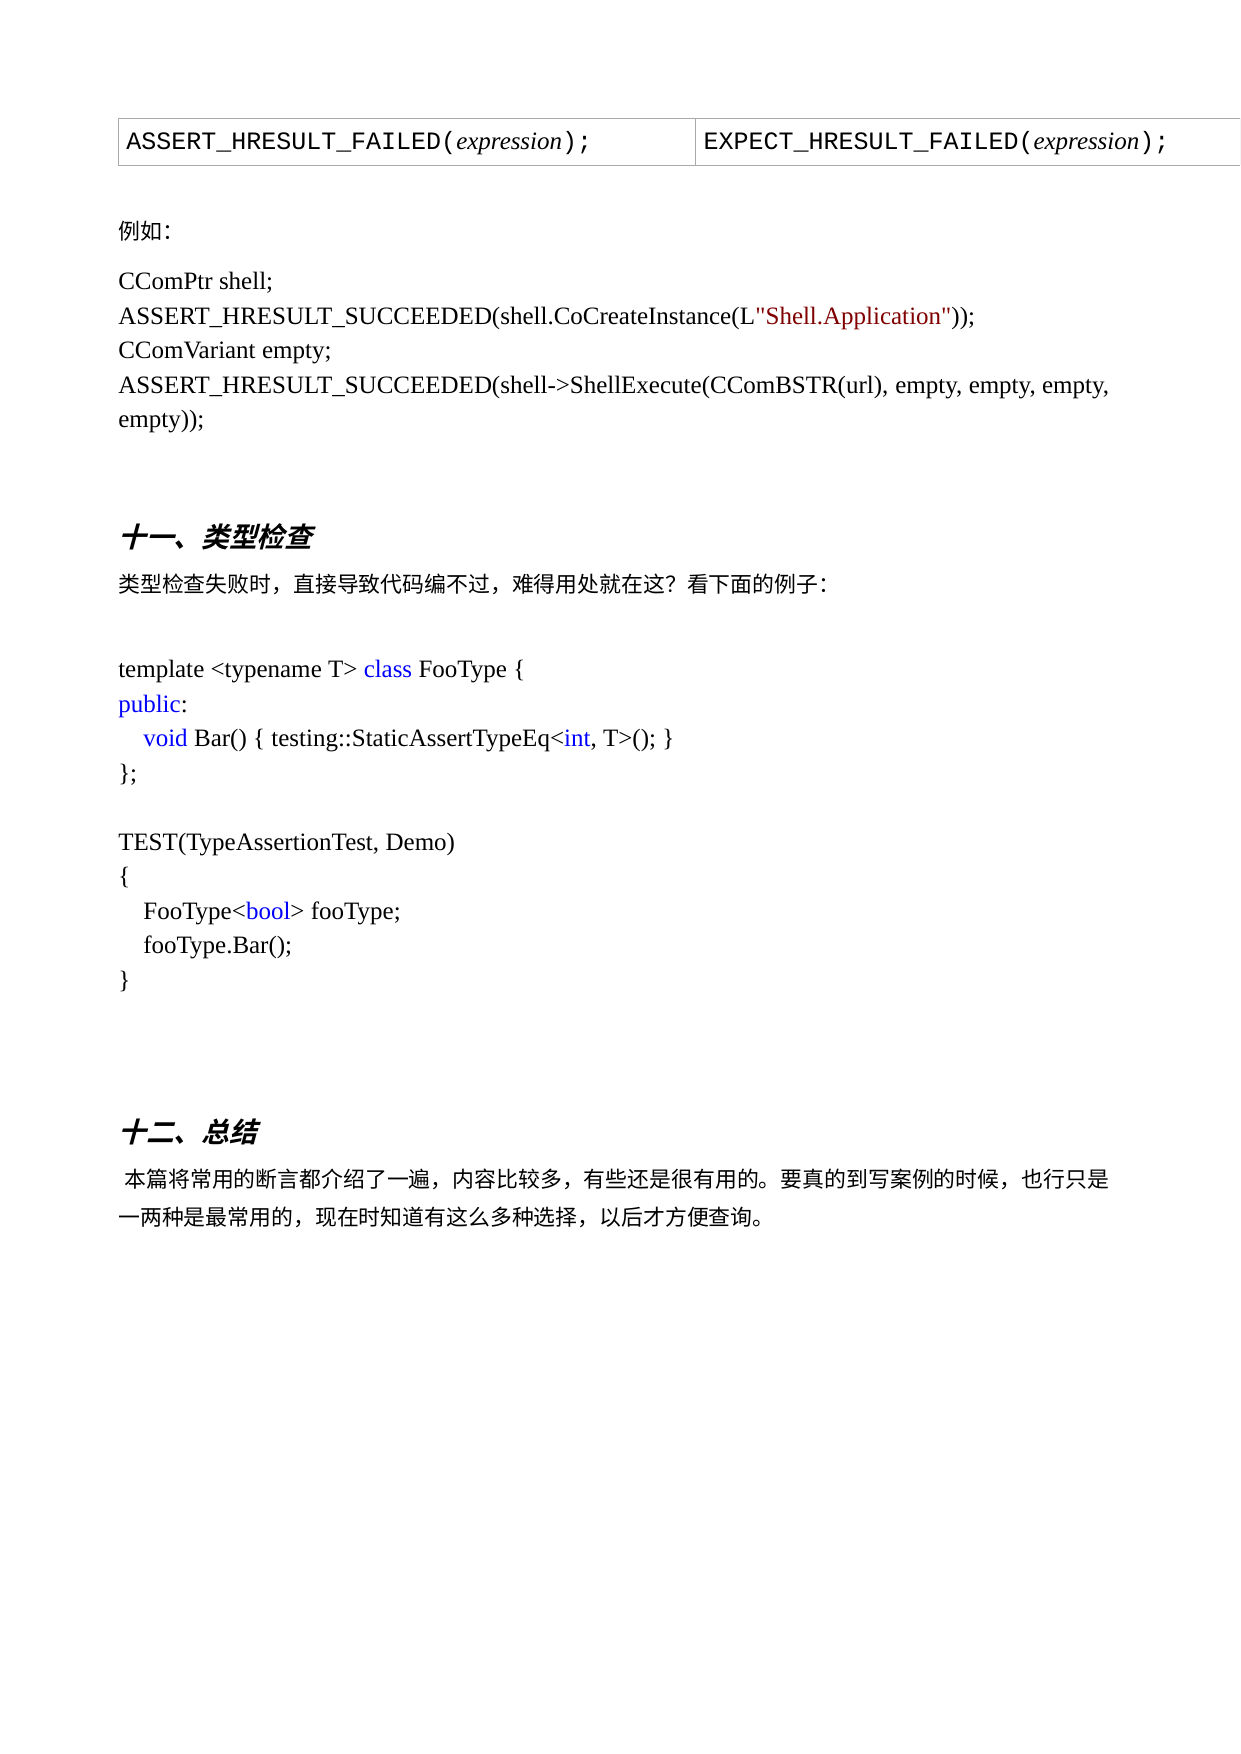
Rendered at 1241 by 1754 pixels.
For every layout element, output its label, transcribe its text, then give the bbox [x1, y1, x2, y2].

text template <typename T> class FooType { public: void Bar() { testing::StaticAssertTypeEq<int, T>(); } }; TEST(TypeAssertionTest, Demo) { FooType<bool> fooType; fooType.Bar(); } [118, 654, 1122, 993]
subtitle 十一、类型检查 [118, 515, 1122, 555]
text 本篇将常用的断言都介绍了一遍，内容比较多，有些还是很有用的。要真的到写案例的时候，也行只是一两种是最常用的，现在时知道有这么多种选择，以后才方便查询。 [118, 1162, 1122, 1232]
text 类型检查失败时，直接导致代码编不过，难得用处就在这？看下面的例子： [118, 567, 1122, 599]
table_cell EXPECT_HRESULT_FAILED(expression); [696, 119, 1240, 165]
text 例如： [118, 214, 1122, 246]
text CComPtr shell; ASSERT_HRESULT_SUCCEEDED(shell.CoCreateInstance(L"Shell.Application")); CComVariant empty; ASSERT_HRESULT_SUCCEEDED(shell->ShellExecute(CComBSTR(url), empty, empty, empty, empty)); [118, 266, 1122, 433]
table_cell ASSERT_HRESULT_FAILED(expression); [119, 119, 695, 165]
subtitle 十二、总结 [118, 1110, 1122, 1150]
